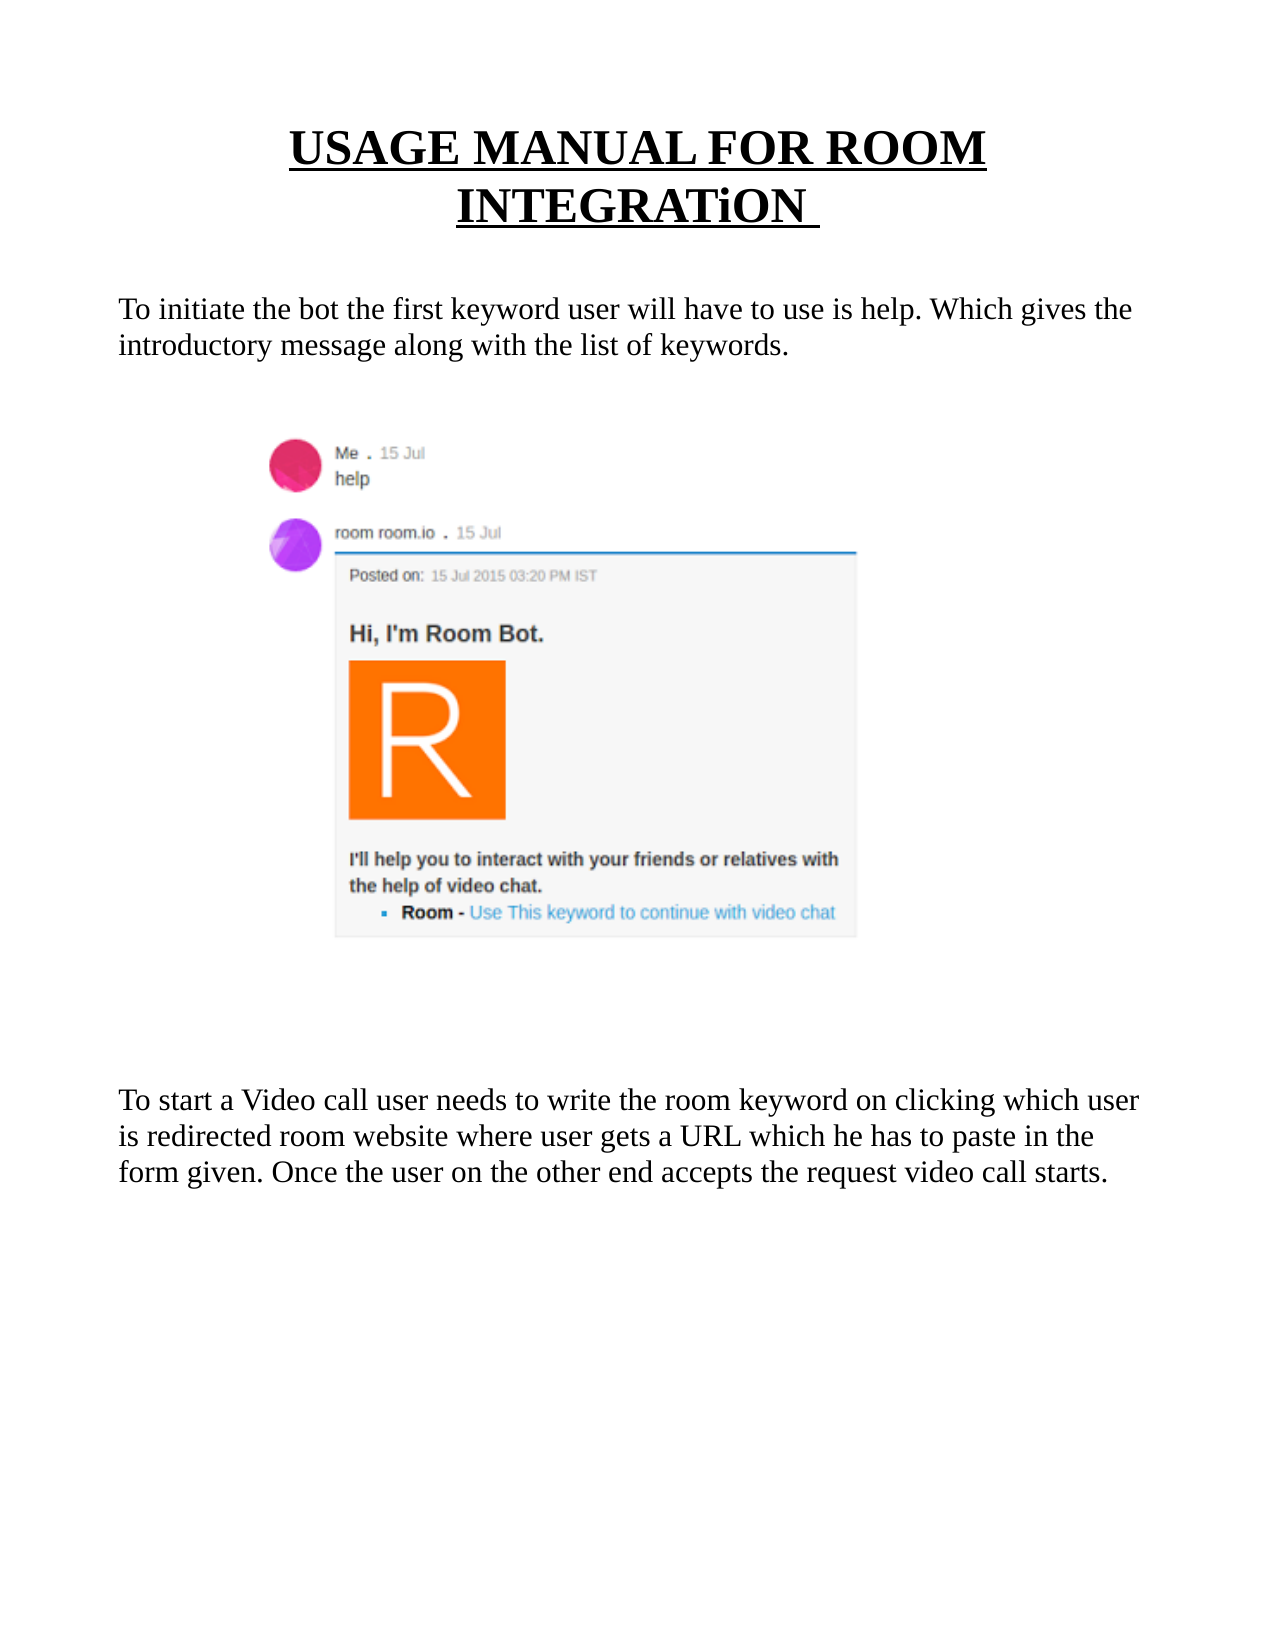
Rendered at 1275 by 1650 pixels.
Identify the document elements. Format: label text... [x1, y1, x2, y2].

text To initiate the bot the first keyword user will have to use is help. Which gives the introductory message along with the list of keywords. [118, 291, 1157, 434]
text USAGE MANUAL FOR ROOM INTEGRATiON [118, 118, 1157, 233]
text To start a Video call user needs to write the room keyword on clicking which user is redirected room website where user gets a URL which he has to paste in the form given. Once the user on the other end accepts the request video call starts. [118, 1081, 1157, 1189]
picture [268, 419, 884, 964]
